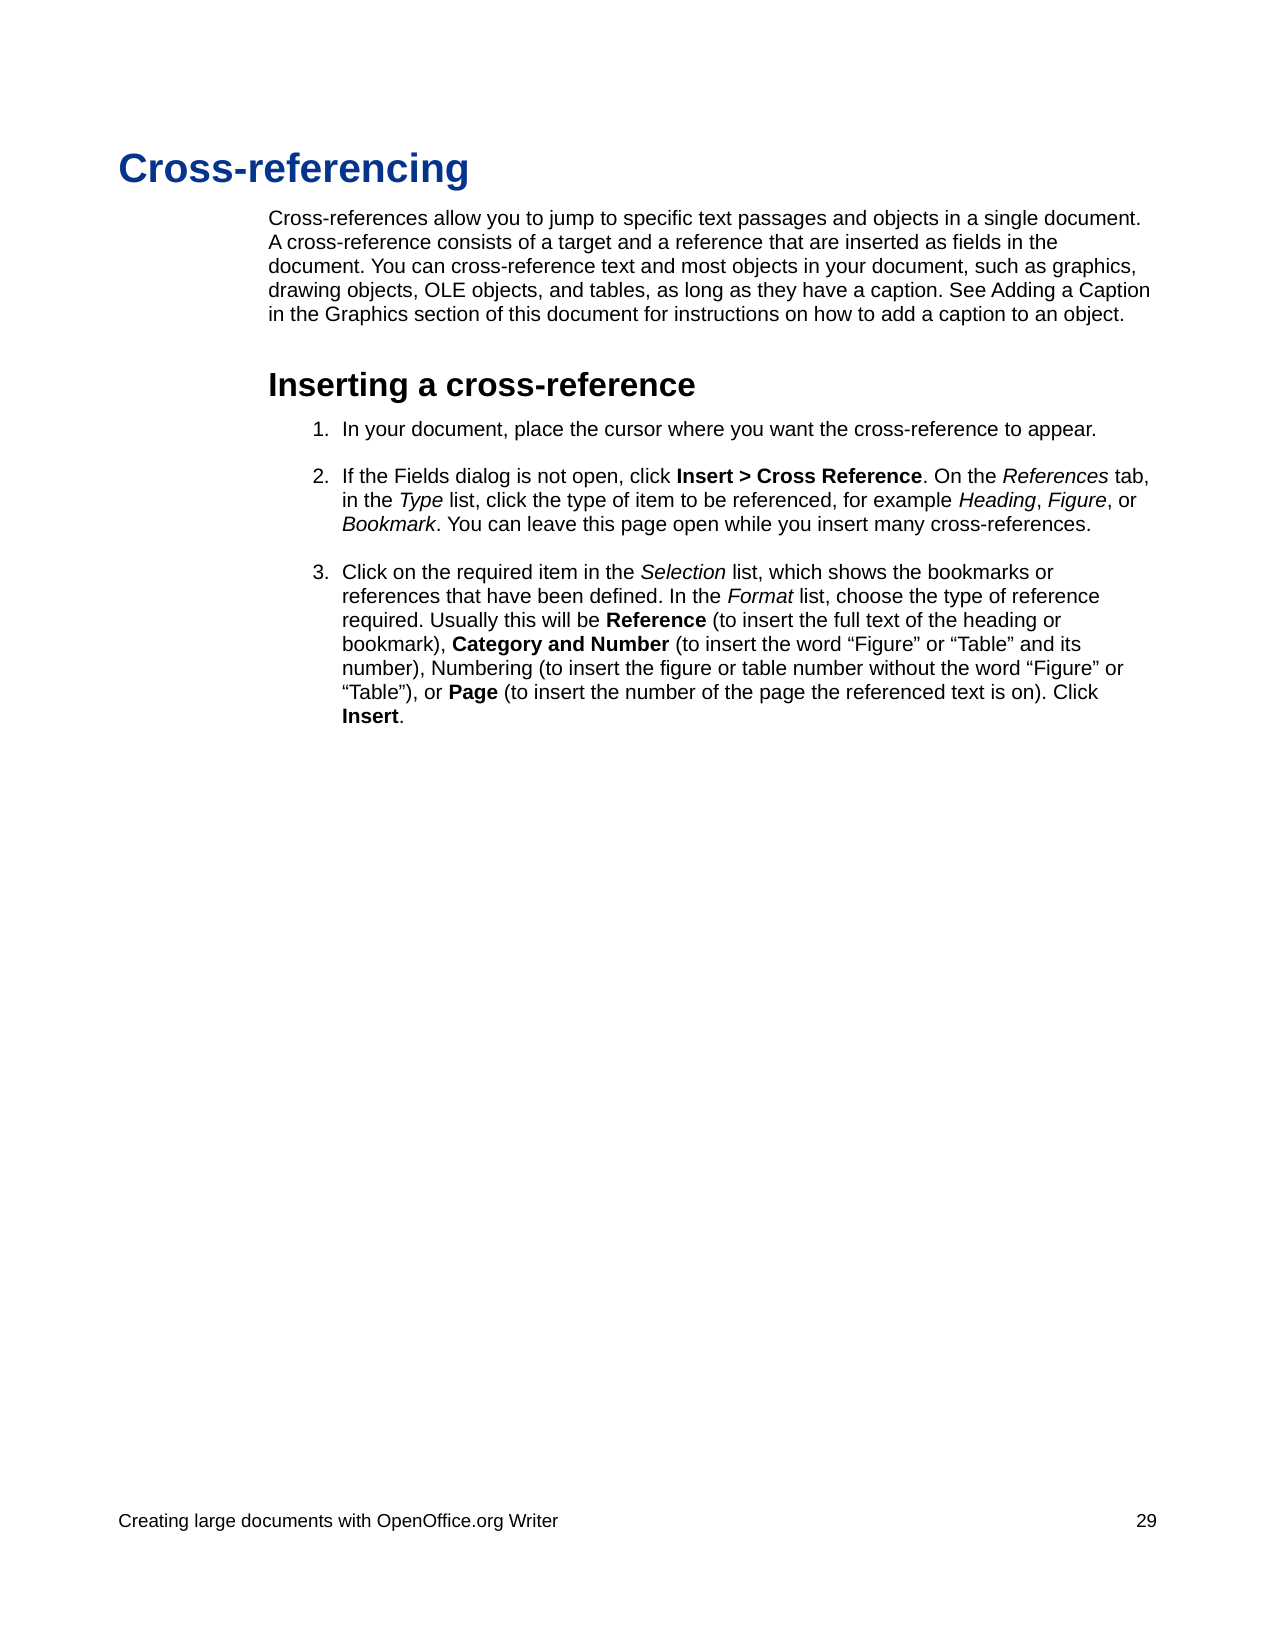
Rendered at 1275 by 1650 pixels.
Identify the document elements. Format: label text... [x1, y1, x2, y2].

list In your document, place the cursor where you want the cross-reference to appear. [312, 416, 1157, 440]
list Click on the required item in the Selection list, which shows the bookmarks or references that have been defined. In the Format list, choose the type of reference required. Usually this will be Reference (to insert the full text of the heading or bookmark), Category and Number (to insert the word “Figure” or “Table” and its number), Numbering (to insert the figure or table number without the word “Figure” or “Table”), or Page (to insert the number of the page the referenced text is on). Click Insert. [312, 560, 1157, 728]
list If the Fields dialog is not open, click Insert > Cross Reference. On the References tab, in the Type list, click the type of item to be referenced, for example Heading, Figure, or Bookmark. You can leave this page open while you insert many cross-references. [312, 464, 1157, 536]
subtitle Cross-referencing [118, 144, 1157, 191]
subtitle Inserting a cross-reference [268, 365, 1157, 404]
text Cross-references allow you to jump to specific text passages and objects in a single document. A cross-reference consists of a target and a reference that are inserted as fields in the document. You can cross-reference text and most objects in your document, such as graphics, drawing objects, OLE objects, and tables, as long as they have a caption. See Adding a Caption in the Graphics section of this document for instructions on how to add a caption to an object. [268, 206, 1157, 325]
